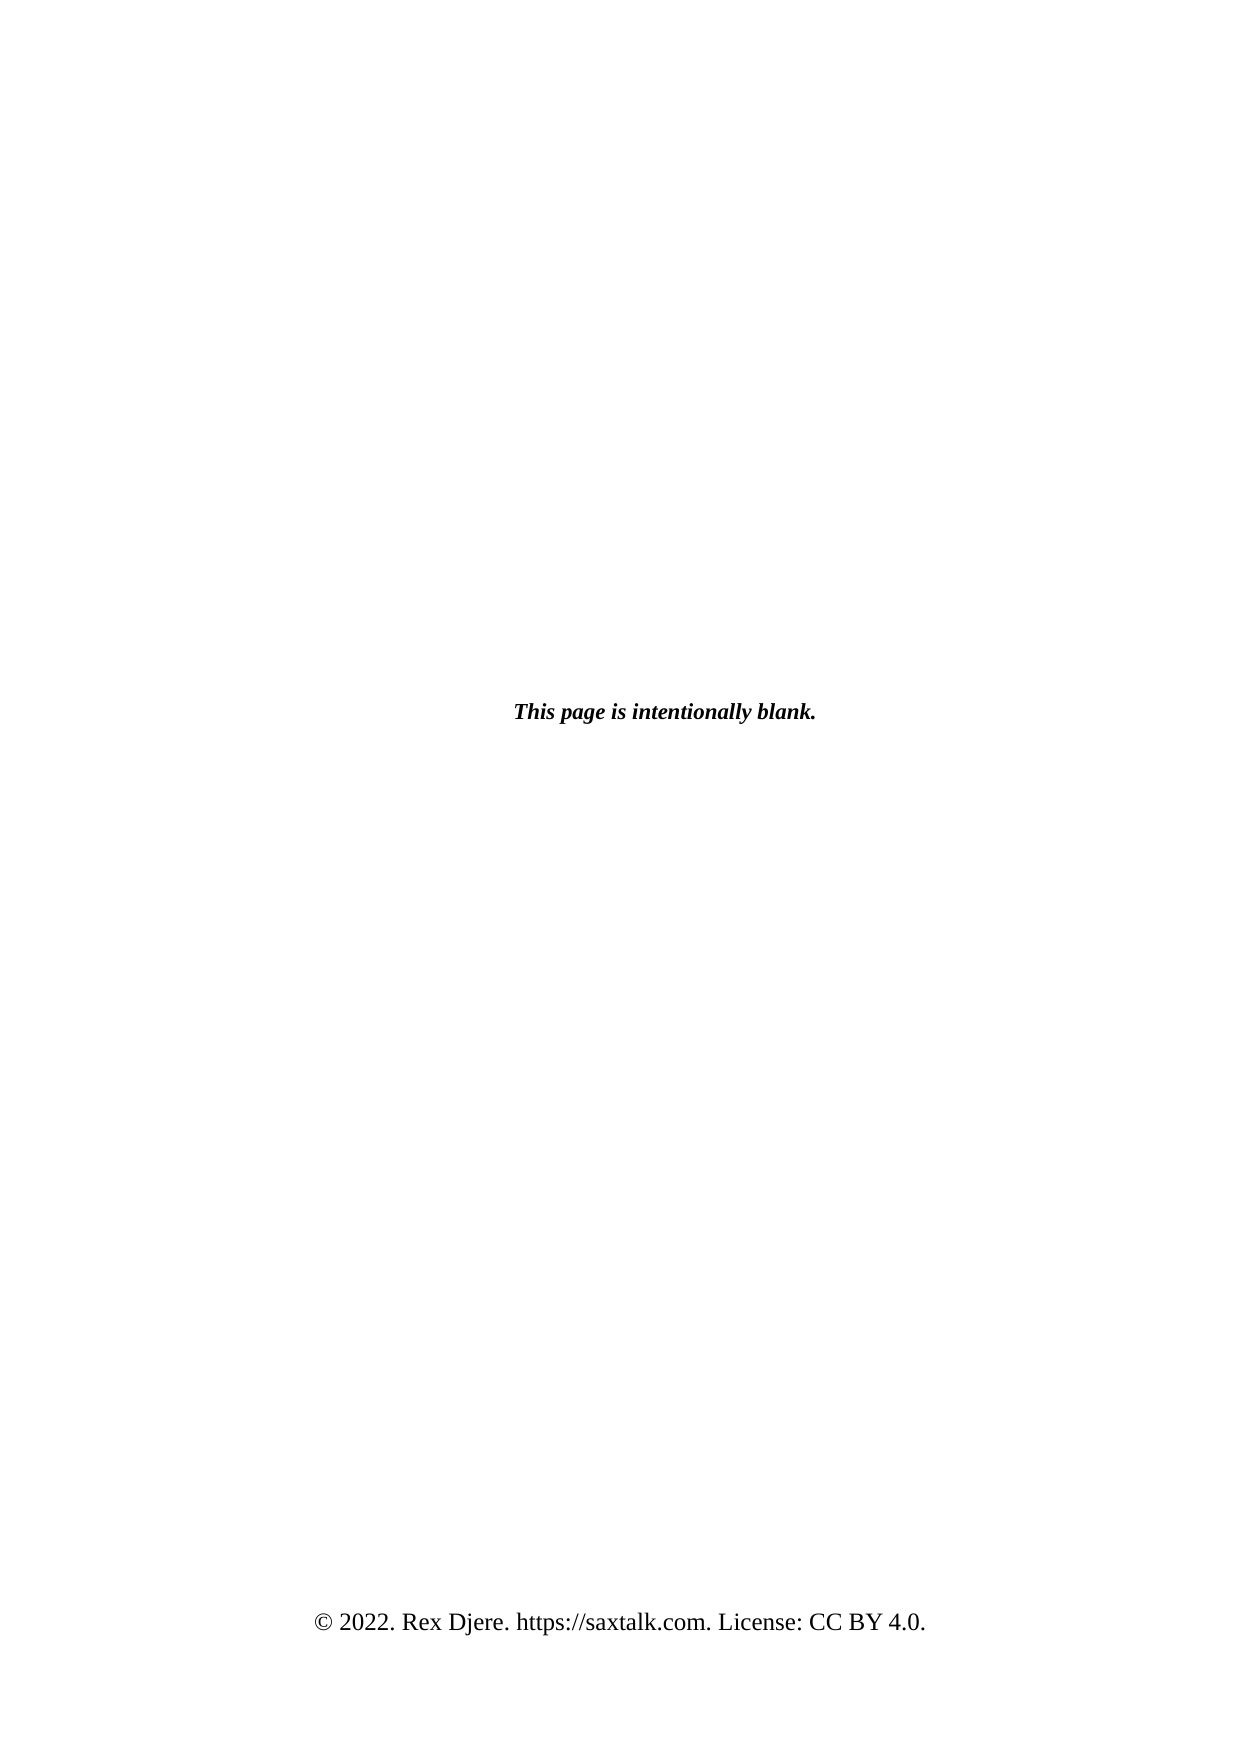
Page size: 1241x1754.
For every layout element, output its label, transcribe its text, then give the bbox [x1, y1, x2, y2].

text This page is intentionally blank. [118, 698, 1122, 724]
